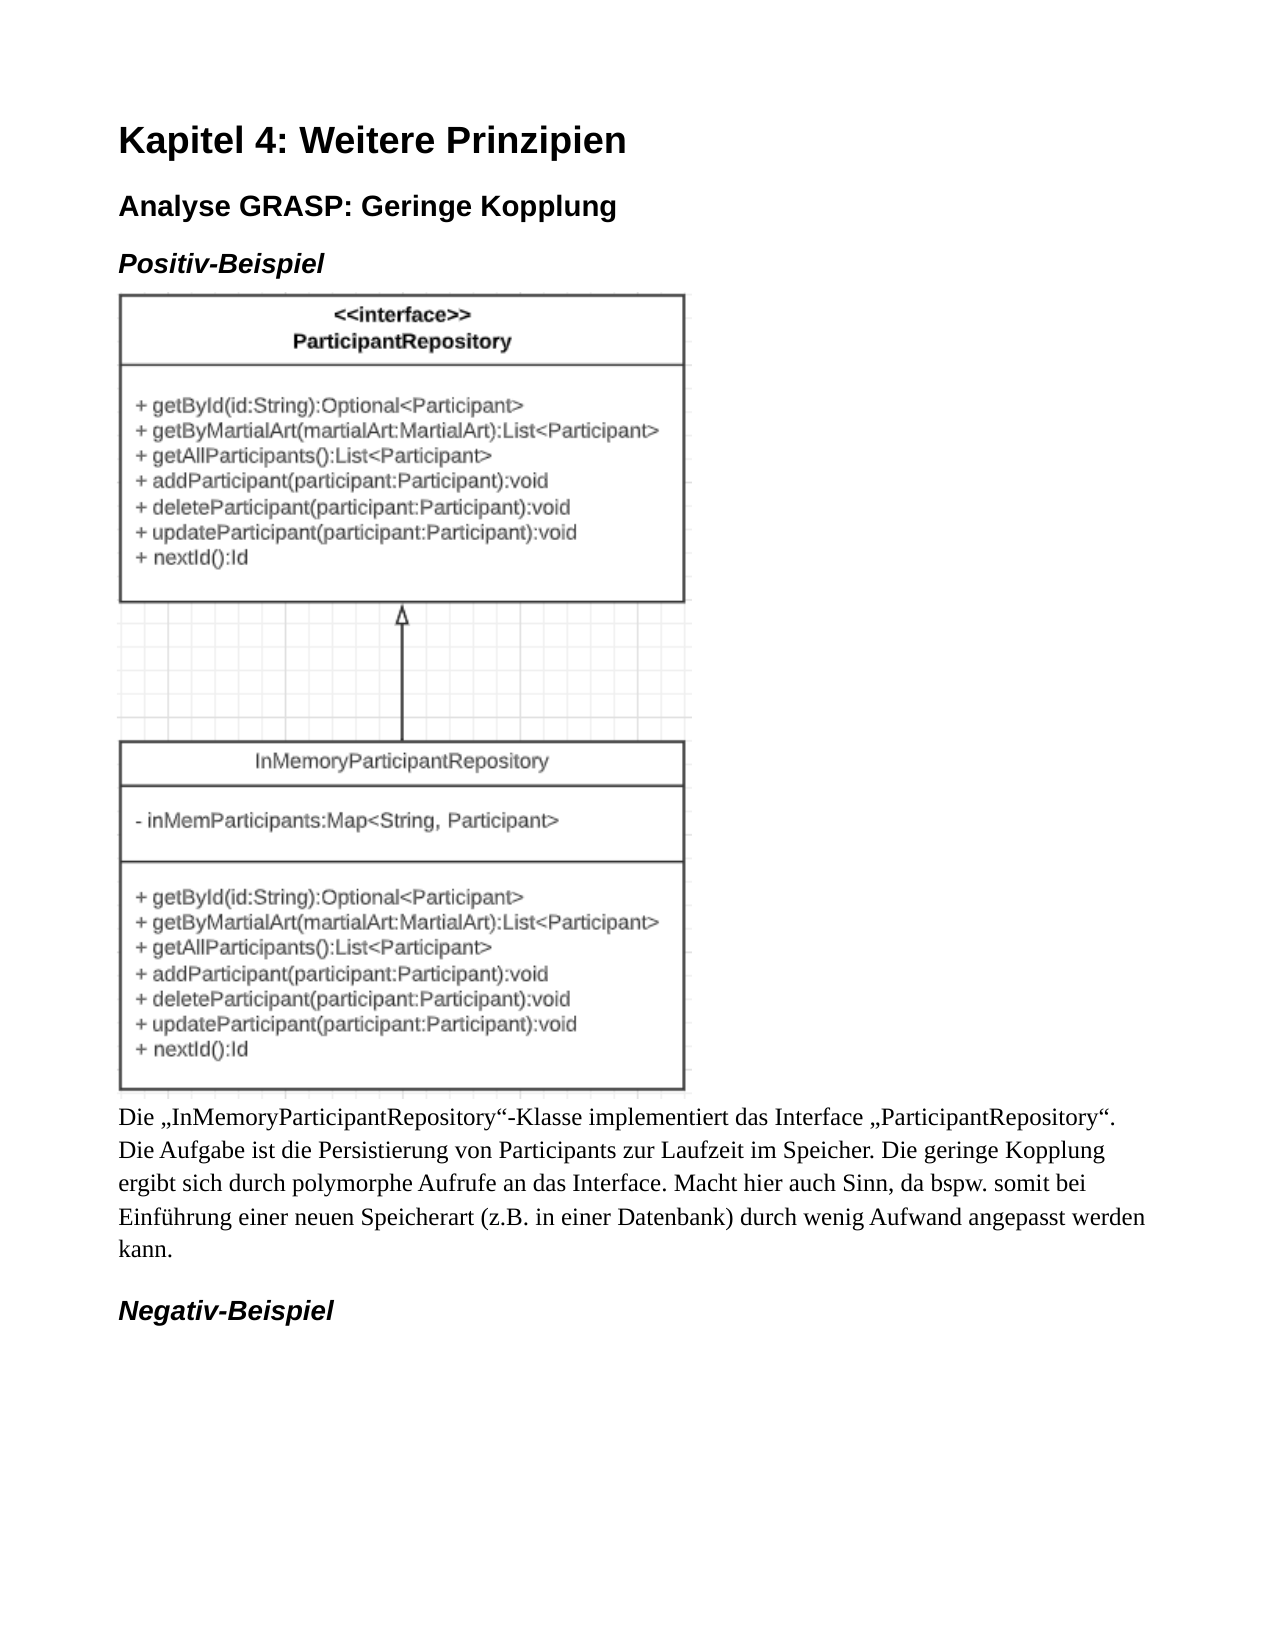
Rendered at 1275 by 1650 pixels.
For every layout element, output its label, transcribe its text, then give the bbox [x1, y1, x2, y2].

subtitle Negativ-Beispiel [118, 1295, 1157, 1327]
subtitle Analyse GRASP: Geringe Kopplung [118, 189, 1157, 223]
subtitle Kapitel 4: Weitere Prinzipien [118, 118, 1157, 162]
subtitle Positiv-Beispiel [118, 248, 1157, 279]
picture [116, 292, 692, 1099]
text Die „InMemoryParticipantRepository“-Klasse implementiert das Interface „ParticipantRepository“. Die Aufgabe ist die Persistierung von Participants zur Laufzeit im Speicher. Die geringe Kopplung ergibt sich durch polymorphe Aufrufe an das Interface. Macht hier auch Sinn, da bspw. somit bei Einführung einer neuen Speicherart (z.B. in einer Datenbank) durch wenig Aufwand angepasst werden kann. [118, 292, 1157, 1263]
